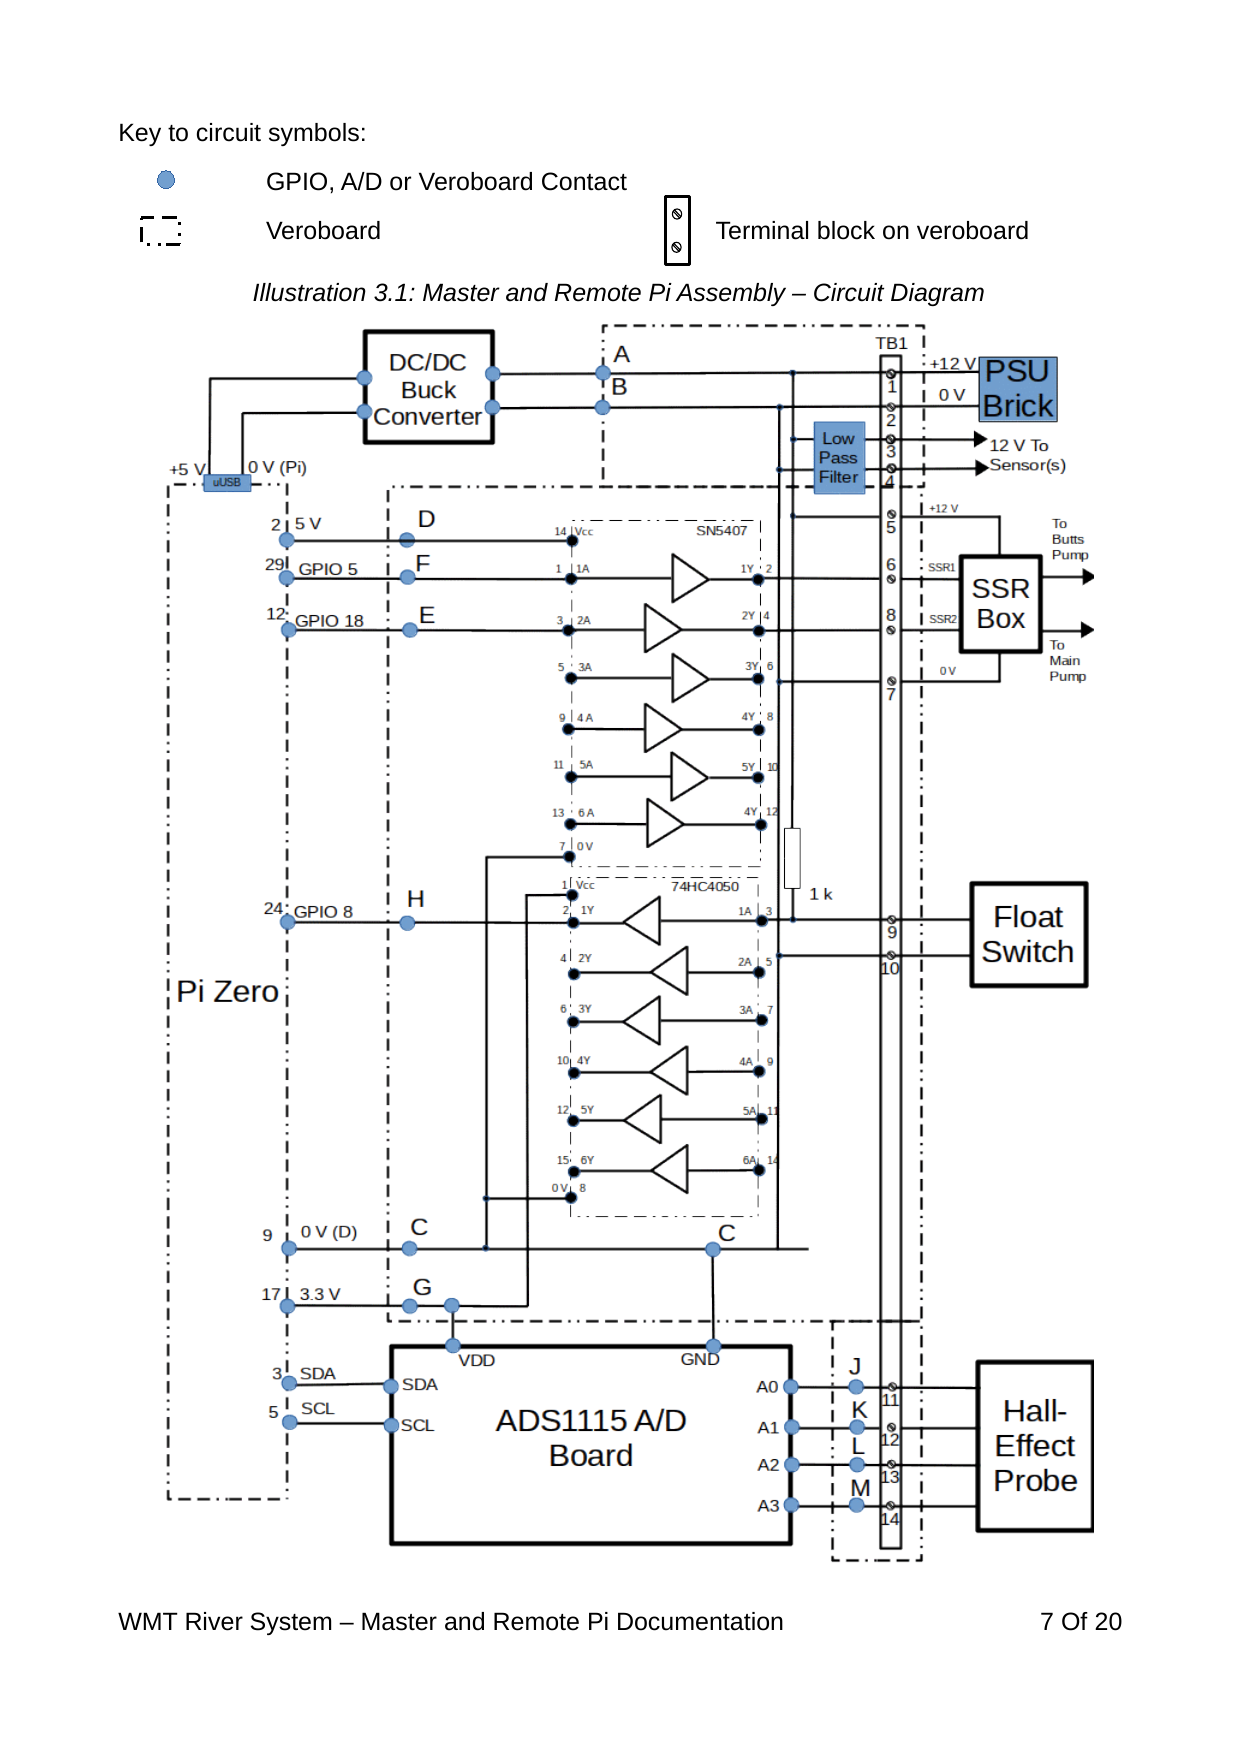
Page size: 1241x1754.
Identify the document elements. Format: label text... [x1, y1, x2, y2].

text GPIO, A/D or Veroboard Contact [118, 167, 1122, 196]
picture [146, 319, 1094, 1566]
text Veroboard [118, 216, 664, 245]
text Key to circuit symbols: [118, 118, 1122, 147]
text Illustration 3.1: Master and Remote Pi Assembly – Circuit Diagram [118, 278, 1122, 307]
text Terminal block on veroboard [691, 216, 1122, 245]
